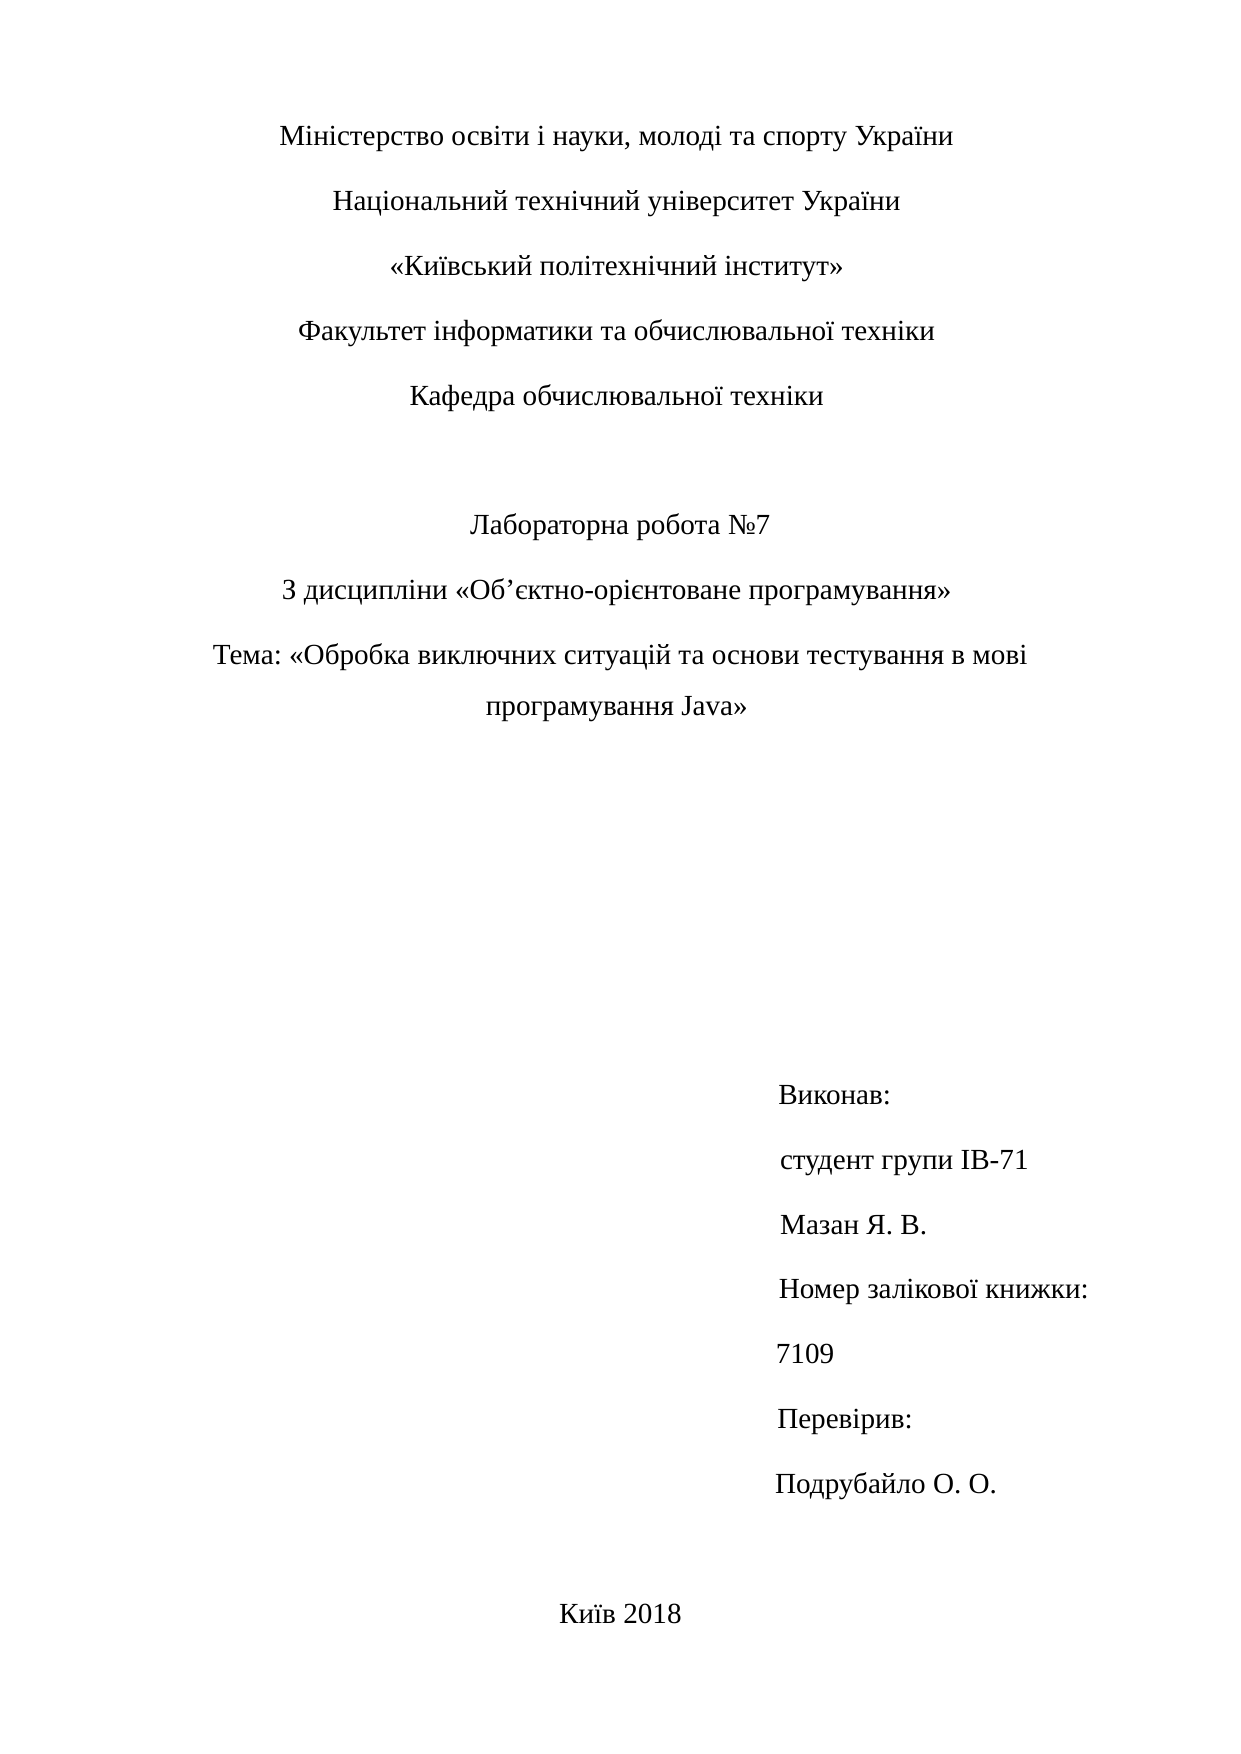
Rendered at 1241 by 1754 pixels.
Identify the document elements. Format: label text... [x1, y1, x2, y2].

text Київ 2018 [118, 1596, 1122, 1630]
text Виконав: [118, 1077, 1122, 1111]
text Міністерство освіти і науки, молоді та спорту України [118, 118, 1122, 152]
text Лабораторна робота №7 [118, 507, 1122, 541]
text 7109 [118, 1337, 1122, 1370]
text Тема: «Обробка виключних ситуацій та основи тестування в мові програмування Java» [118, 637, 1122, 721]
text «Київський політехнічний інститут» [118, 248, 1122, 281]
text Мазан Я. В. [118, 1207, 1122, 1240]
text Номер залікової книжки: [118, 1272, 1122, 1305]
text Кафедра обчислювальної техніки [118, 378, 1122, 411]
text Національний технічний університет України [118, 183, 1122, 217]
text Факультет інформатики та обчислювальної техніки [118, 313, 1122, 346]
text З дисципліни «Oб’єктно-орієнтоване програмування» [118, 572, 1122, 606]
text Подрубайло О. О. [118, 1466, 1122, 1500]
text Перевірив: [118, 1401, 1122, 1435]
text студент групи ІВ-71 [118, 1142, 1122, 1175]
